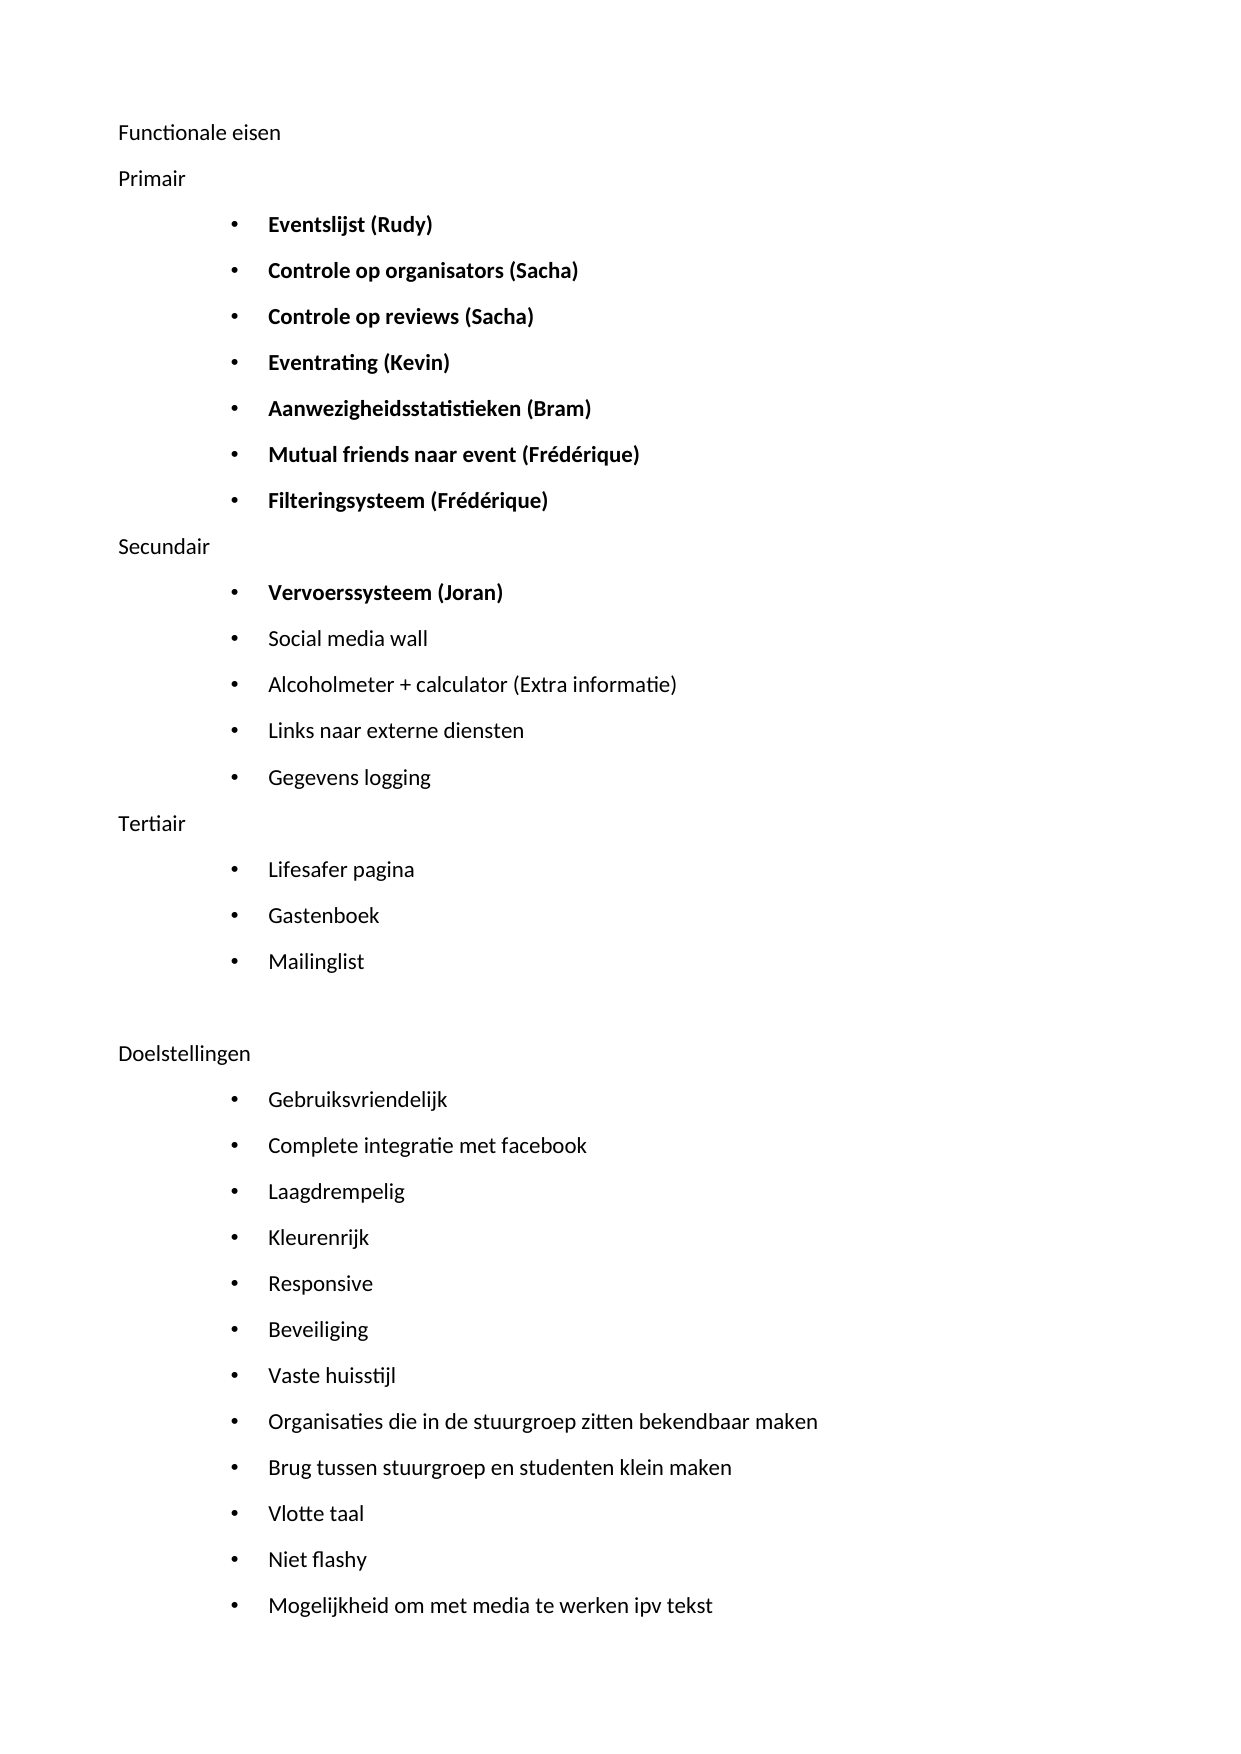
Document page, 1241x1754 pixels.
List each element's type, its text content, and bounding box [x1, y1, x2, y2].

list Controle op organisators (Sacha) [231, 256, 1122, 284]
list Gastenboek [231, 901, 1122, 929]
list Mutual friends naar event (Frédérique) [231, 440, 1122, 468]
list Gebruiksvriendelijk [231, 1085, 1122, 1113]
list Vlotte taal [231, 1499, 1122, 1527]
text Primair [118, 164, 1122, 192]
list Organisaties die in de stuurgroep zitten bekendbaar maken [231, 1407, 1122, 1435]
list Mogelijkheid om met media te werken ipv tekst [231, 1591, 1122, 1619]
list Filteringsysteem (Frédérique) [231, 486, 1122, 514]
text Tertiair [118, 809, 1122, 837]
list Vaste huisstijl [231, 1361, 1122, 1389]
list Eventslijst (Rudy) [231, 210, 1122, 238]
list Mailinglist [231, 947, 1122, 975]
list Niet flashy [231, 1545, 1122, 1573]
list Gegevens logging [231, 763, 1122, 791]
list Alcoholmeter + calculator (Extra informatie) [231, 671, 1122, 699]
list Complete integratie met facebook [231, 1131, 1122, 1159]
list Lifesafer pagina [231, 855, 1122, 883]
list Aanwezigheidsstatistieken (Bram) [231, 394, 1122, 422]
list Controle op reviews (Sacha) [231, 302, 1122, 330]
list Kleurenrijk [231, 1223, 1122, 1251]
list Brug tussen stuurgroep en studenten klein maken [231, 1453, 1122, 1481]
list Links naar externe diensten [231, 717, 1122, 745]
list Eventrating (Kevin) [231, 348, 1122, 376]
list Social media wall [231, 624, 1122, 653]
text Functionale eisen [118, 118, 1122, 146]
list Vervoerssysteem (Joran) [231, 578, 1122, 607]
list Responsive [231, 1269, 1122, 1297]
text Secundair [118, 532, 1122, 561]
text Doelstellingen [118, 1039, 1122, 1067]
list Beveiliging [231, 1315, 1122, 1343]
list Laagdrempelig [231, 1177, 1122, 1205]
